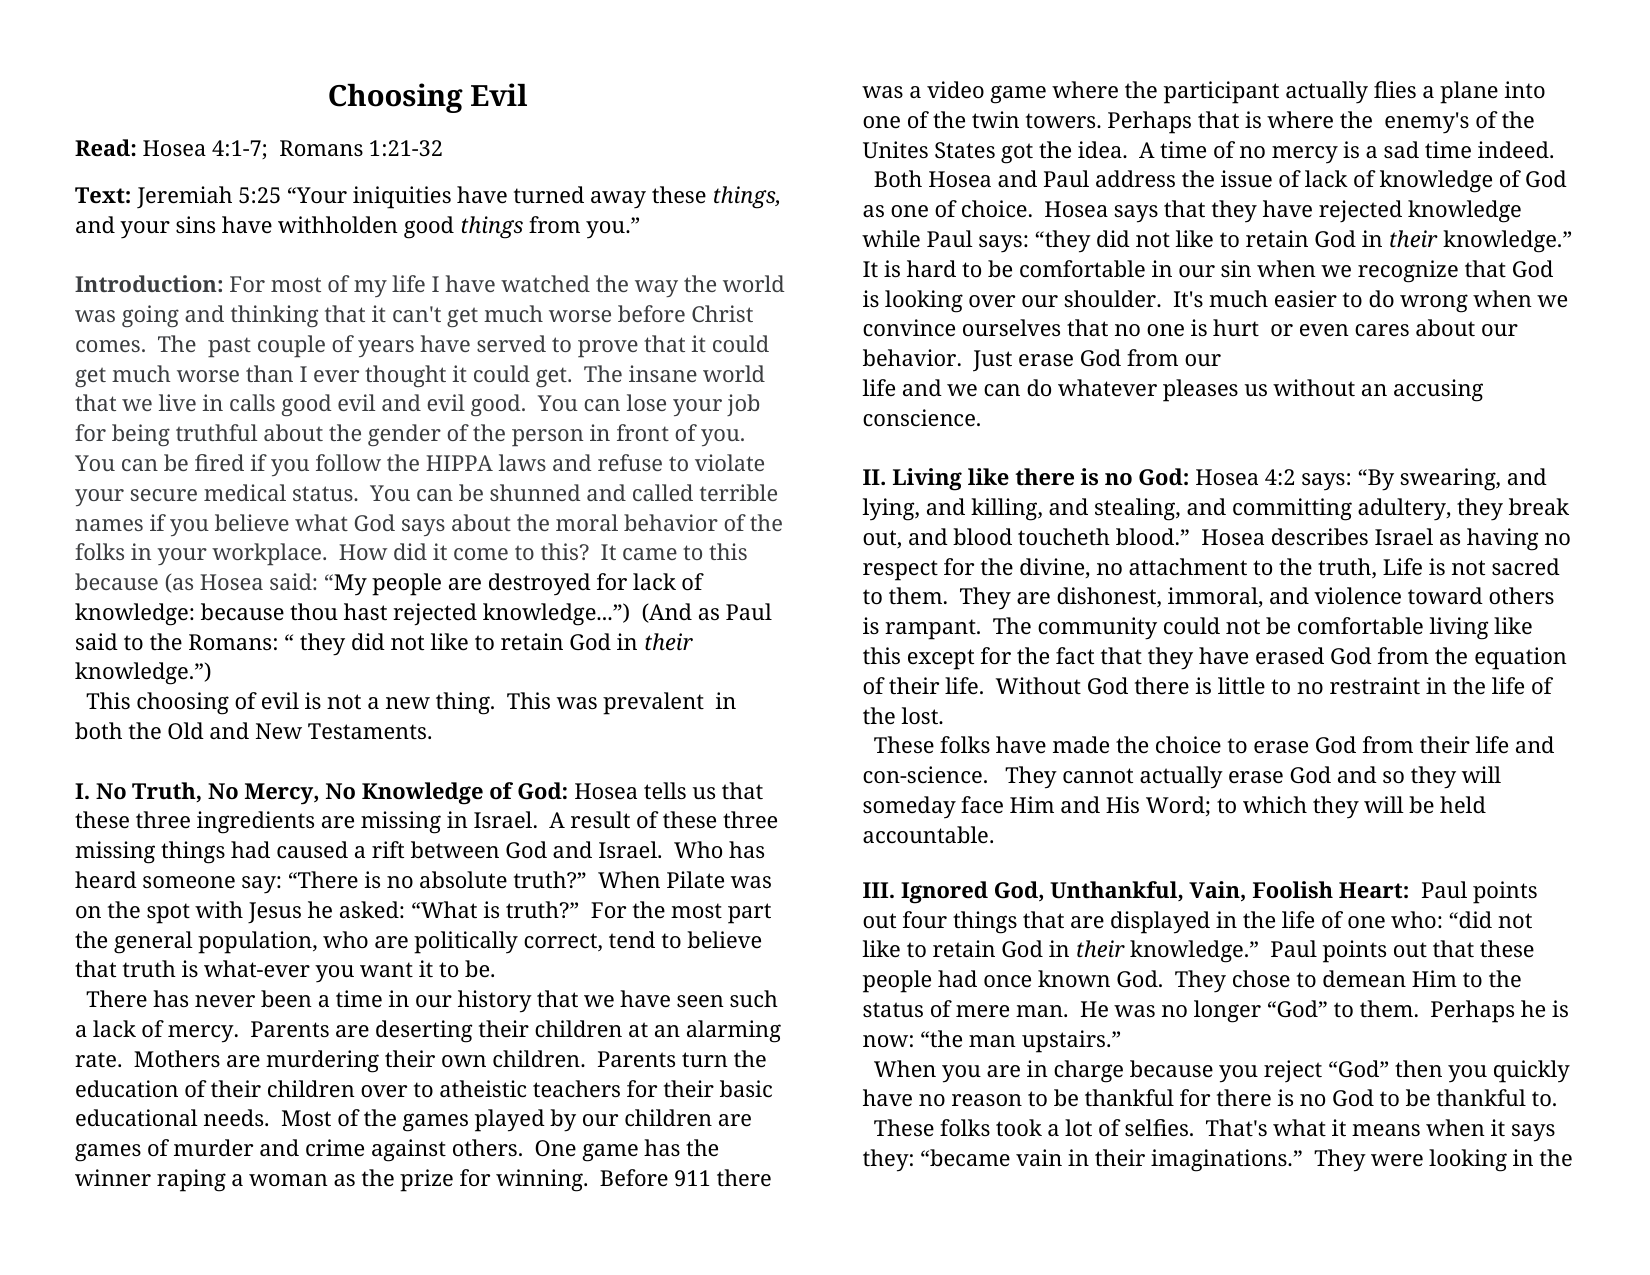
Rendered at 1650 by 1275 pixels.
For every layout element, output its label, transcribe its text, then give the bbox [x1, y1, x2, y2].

text II. Living like there is no God: Hosea 4:2 says: “By swearing, and lying, and killing, and stealing, and committing adultery, they break out, and blood toucheth blood.” Hosea describes Israel as having no respect for the divine, no attachment to the truth, Life is not sacred to them. They are dishonest, immoral, and violence toward others is rampant. The community could not be comfortable living like this except for the fact that they have erased God from the equation of their life. Without God there is little to no restraint in the life of the lost. [862, 462, 1575, 730]
text When you are in charge because you reject “God” then you quickly have no reason to be thankful for there is no God to be thankful to. [862, 1053, 1575, 1113]
text was a video game where the participant actually flies a plane into one of the twin towers. Perhaps that is where the enemy's of the Unites States got the idea. A time of no mercy is a sad time indeed. [862, 75, 1575, 164]
text These folks have made the choice to erase God from their life and con-science. They cannot actually erase God and so they will someday face Him and His Word; to which they will be held accountable. [862, 730, 1575, 849]
text There has never been a time in our history that we have seen such a lack of mercy. Parents are deserting their children at an alarming rate. Mothers are murdering their own children. Parents turn the education of their children over to atheistic teachers for their basic educational needs. Most of the games played by our children are games of murder and crime against others. One game has the winner raping a woman as the prize for winning. Before 911 there [75, 984, 787, 1193]
text These folks took a lot of selfies. That's what it means when it says they: “became vain in their imaginations.” They were looking in the [862, 1113, 1575, 1173]
text Read: Hosea 4:1-7; Romans 1:21-32 [75, 133, 787, 163]
text Choosing Evil [75, 75, 787, 115]
text This choosing of evil is not a new thing. This was prevalent in both the Old and New Testaments. [75, 686, 787, 746]
text Both Hosea and Paul address the issue of lack of knowledge of God as one of choice. Hosea says that they have rejected knowledge while Paul says: “they did not like to retain God in their knowledge.” It is hard to be comfortable in our sin when we recognize that God is looking over our shoulder. It's much easier to do wrong when we convince ourselves that no one is hurt or even cares about our behavior. Just erase God from our [862, 164, 1575, 373]
text III. Ignored God, Unthankful, Vain, Foolish Heart: Paul points out four things that are displayed in the life of one who: “did not like to retain God in their knowledge.” Paul points out that these people had once known God. They chose to demean Him to the status of mere man. He was no longer “God” to them. Perhaps he is now: “the man upstairs.” [862, 875, 1575, 1053]
text Text: Jeremiah 5:25 “Your iniquities have turned away these things, and your sins have withholden good things from you.” [75, 180, 787, 239]
text Introduction: For most of my life I have watched the way the world was going and thinking that it can't get much worse before Christ comes. The past couple of years have served to prove that it could get much worse than I ever thought it could get. The insane world that we live in calls good evil and evil good. You can lose your job for being truthful about the gender of the person in front of you. You can be fired if you follow the HIPPA laws and refuse to violate your secure medical status. You can be shunned and called terrible names if you believe what God says about the moral behavior of the folks in your workplace. How did it come to this? It came to this because (as Hosea said: “My people are destroyed for lack of knowledge: because thou hast rejected knowledge...”) (And as Paul said to the Romans: “ they did not like to retain God in their knowledge.”) [75, 269, 787, 686]
text I. No Truth, No Mercy, No Knowledge of God: Hosea tells us that these three ingredients are missing in Israel. A result of these three missing things had caused a rift between God and Israel. Who has heard someone say: “There is no absolute truth?” When Pilate was on the spot with Jesus he asked: “What is truth?” For the most part the general population, who are politically correct, tend to believe that truth is what-ever you want it to be. [75, 776, 787, 984]
text life and we can do whatever pleases us without an accusing conscience. [862, 373, 1575, 432]
